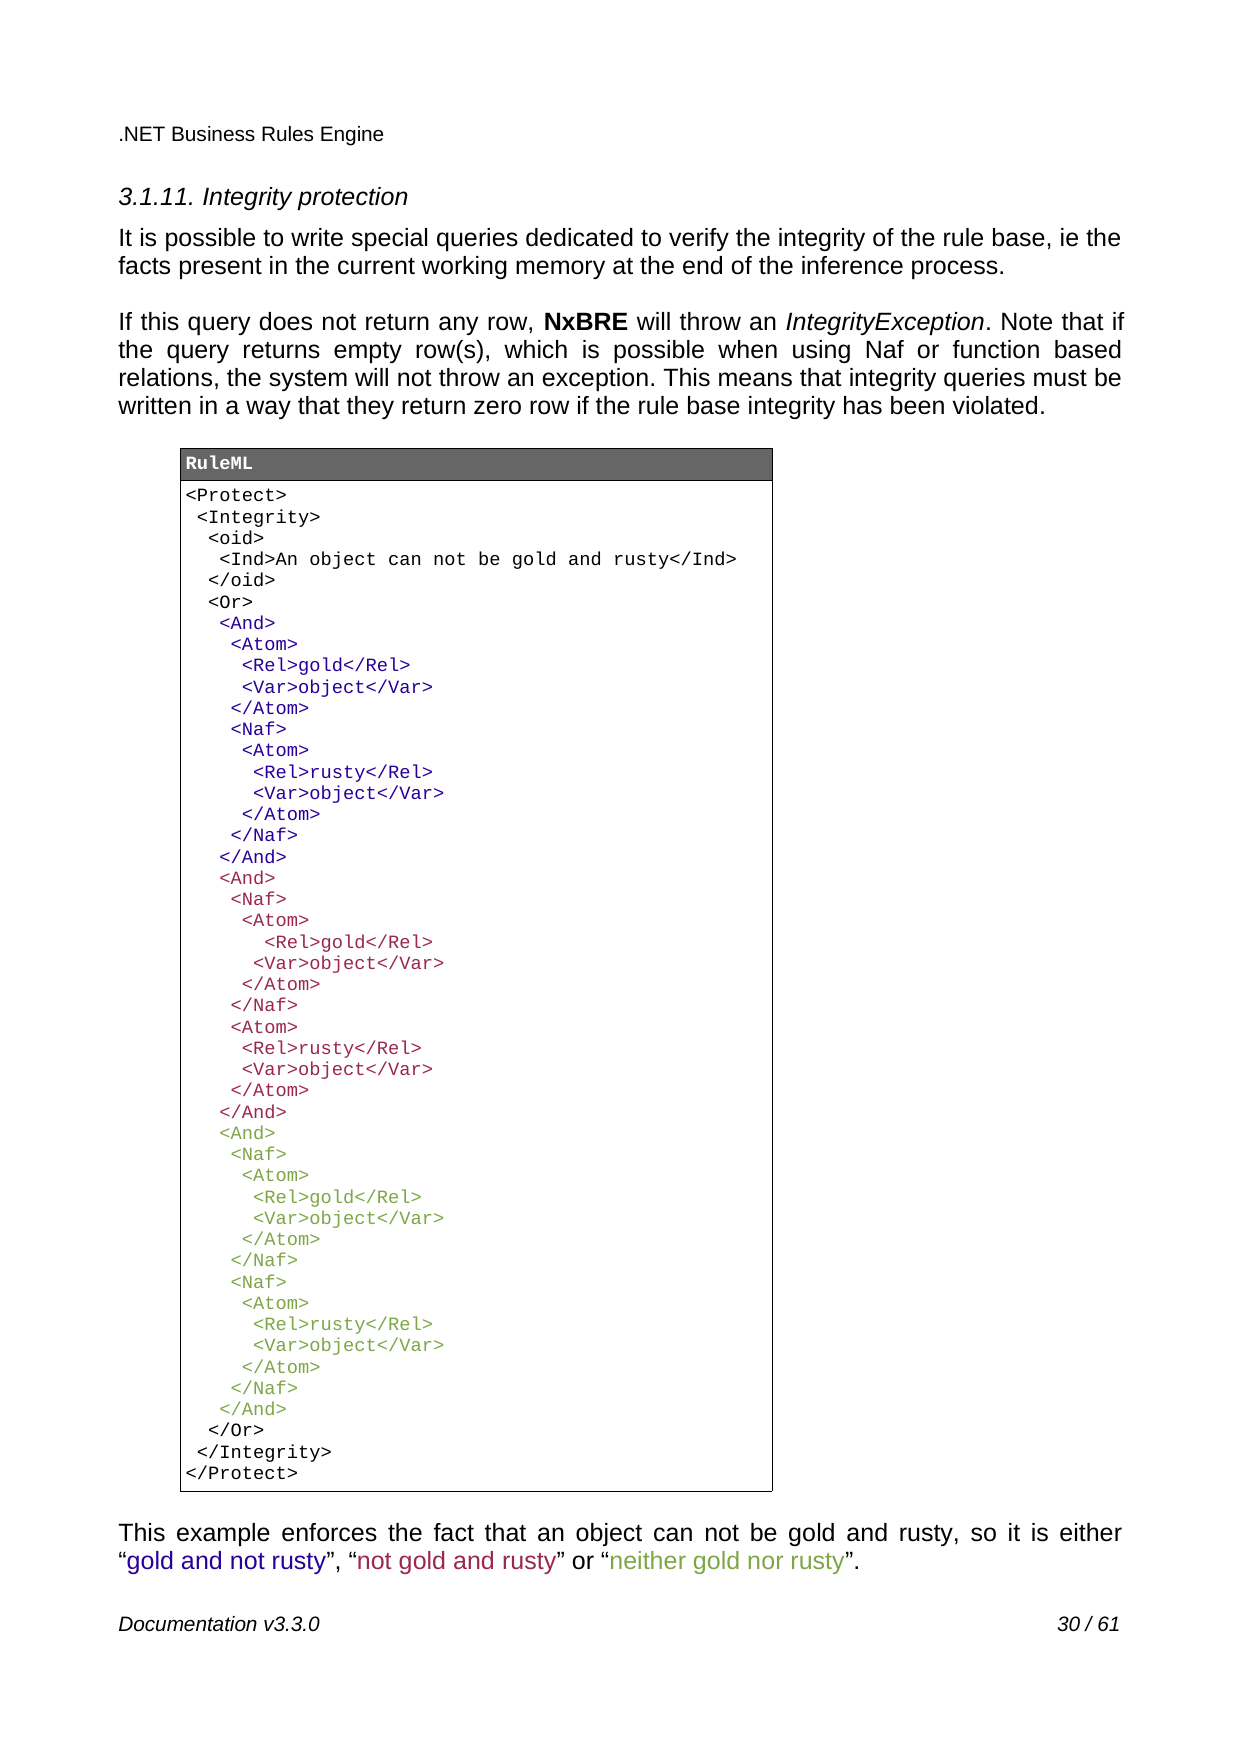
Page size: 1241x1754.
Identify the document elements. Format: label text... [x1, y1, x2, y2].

text If this query does not return any row, NxBRE will throw an IntegrityException. Note that if the query returns empty row(s), which is possible when using Naf or function based relations, the system will not throw an exception. This means that integrity queries must be written in a way that they return zero row if the rule base integrity has been violated. [118, 308, 1124, 420]
table_header RuleML [181, 449, 772, 480]
subtitle Integrity protection [118, 183, 1124, 211]
text This example enforces the fact that an object can not be gold and rusty, so it is either “gold and not rusty”, “not gold and rusty” or “neither gold nor rusty”. [118, 1519, 1124, 1575]
text It is possible to write special queries dedicated to verify the integrity of the rule base, ie the facts present in the current working memory at the end of the inference process. [118, 223, 1124, 279]
table_cell <Protect> <Integrity> <oid> <Ind>An object can not be gold and rusty</Ind> </oid> <Or> <And> <Atom> <Rel>gold</Rel> <Var>object</Var> </Atom> <Naf> <Atom> <Rel>rusty</Rel> <Var>object</Var> </Atom> </Naf> </And> <And> <Naf> <Atom> <Rel>gold</Rel> <Var>object</Var> </Atom> </Naf> <Atom> <Rel>rusty</Rel> <Var>object</Var> </Atom> </And> <And> <Naf> <Atom> <Rel>gold</Rel> <Var>object</Var> </Atom> </Naf> <Naf> <Atom> <Rel>rusty</Rel> <Var>object</Var> </Atom> </Naf> </And> </Or> </Integrity> </Protect> [181, 481, 772, 1491]
